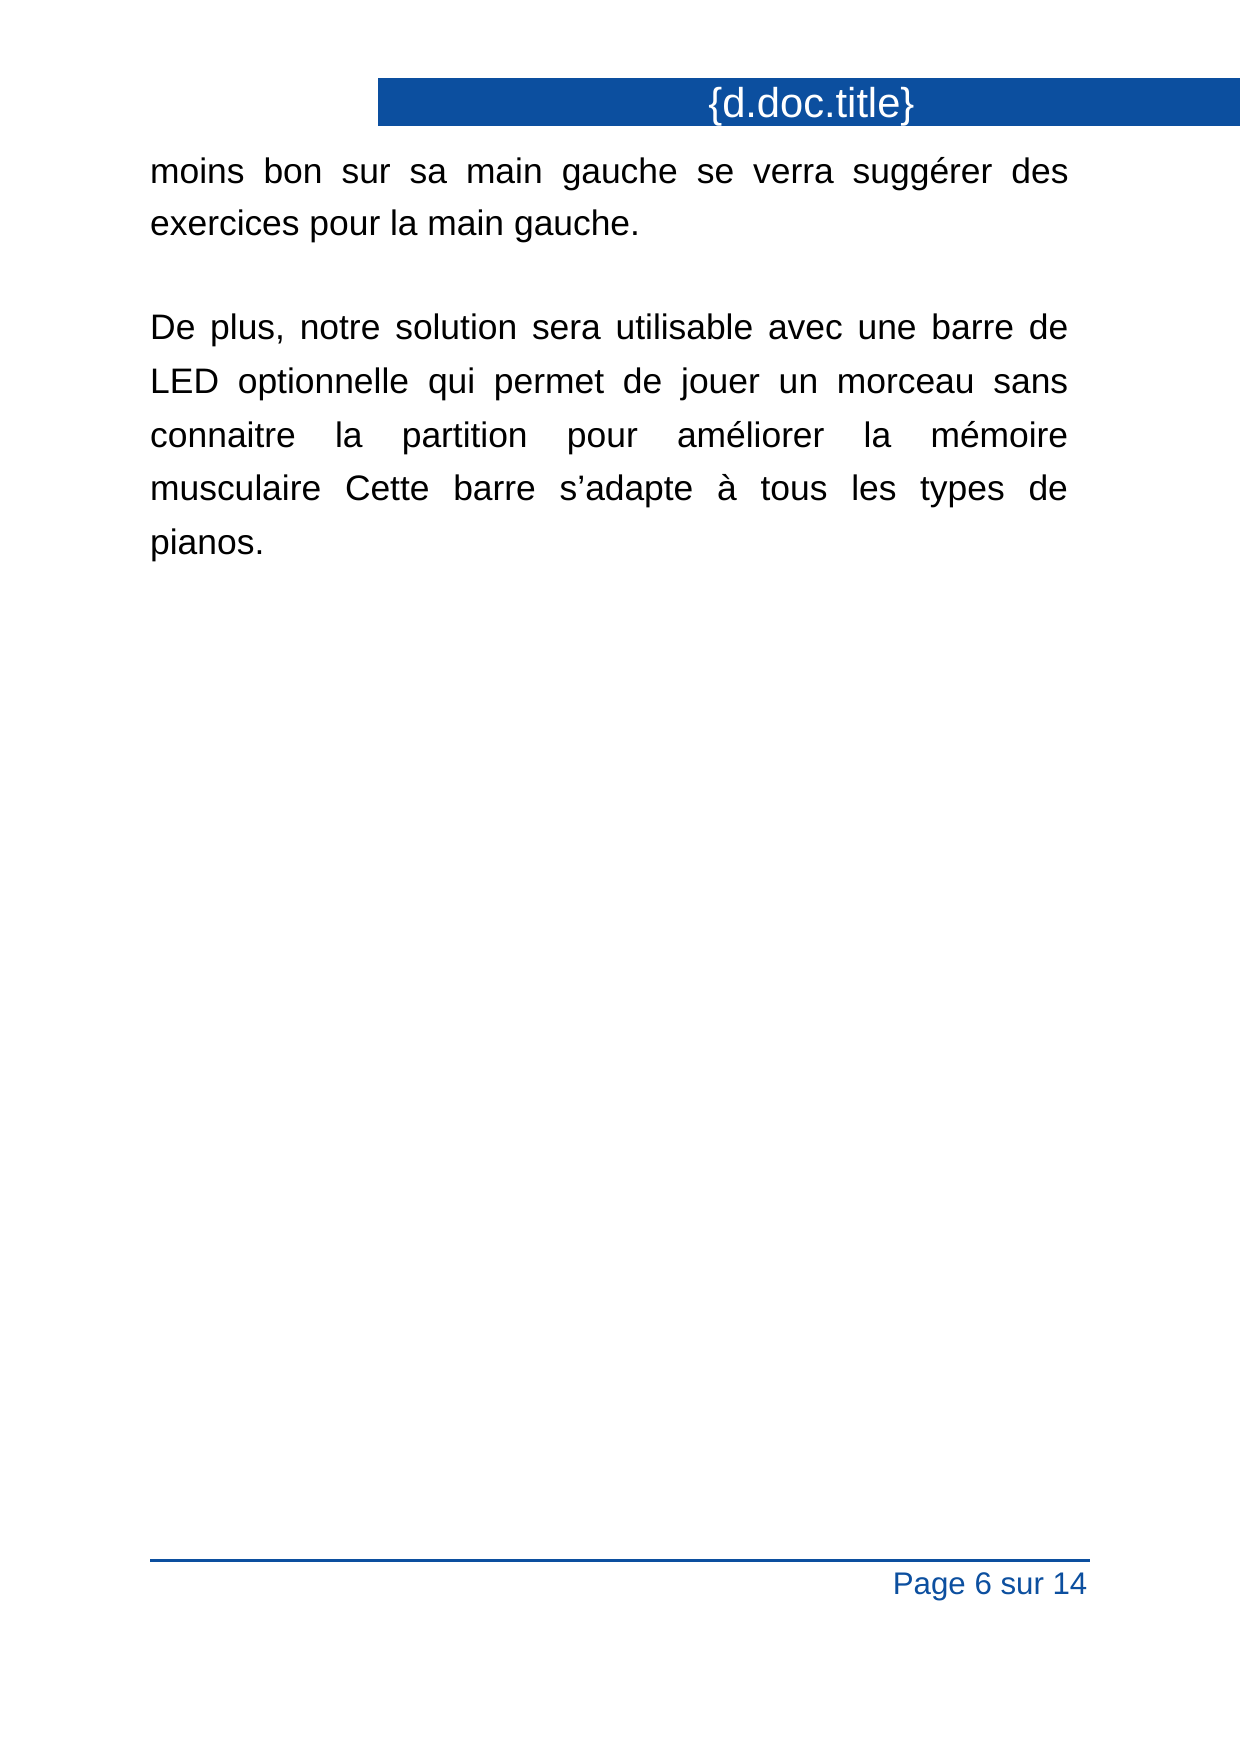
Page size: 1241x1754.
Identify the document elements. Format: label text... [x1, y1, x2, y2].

text moins bon sur sa main gauche se verra suggérer des exercices pour la main gauche. [150, 150, 1069, 243]
text De plus, notre solution sera utilisable avec une barre de LED optionnelle qui permet de jouer un morceau sans connaitre la partition pour améliorer la mémoire musculaire Cette barre s’adapte à tous les types de pianos. [150, 306, 1069, 562]
